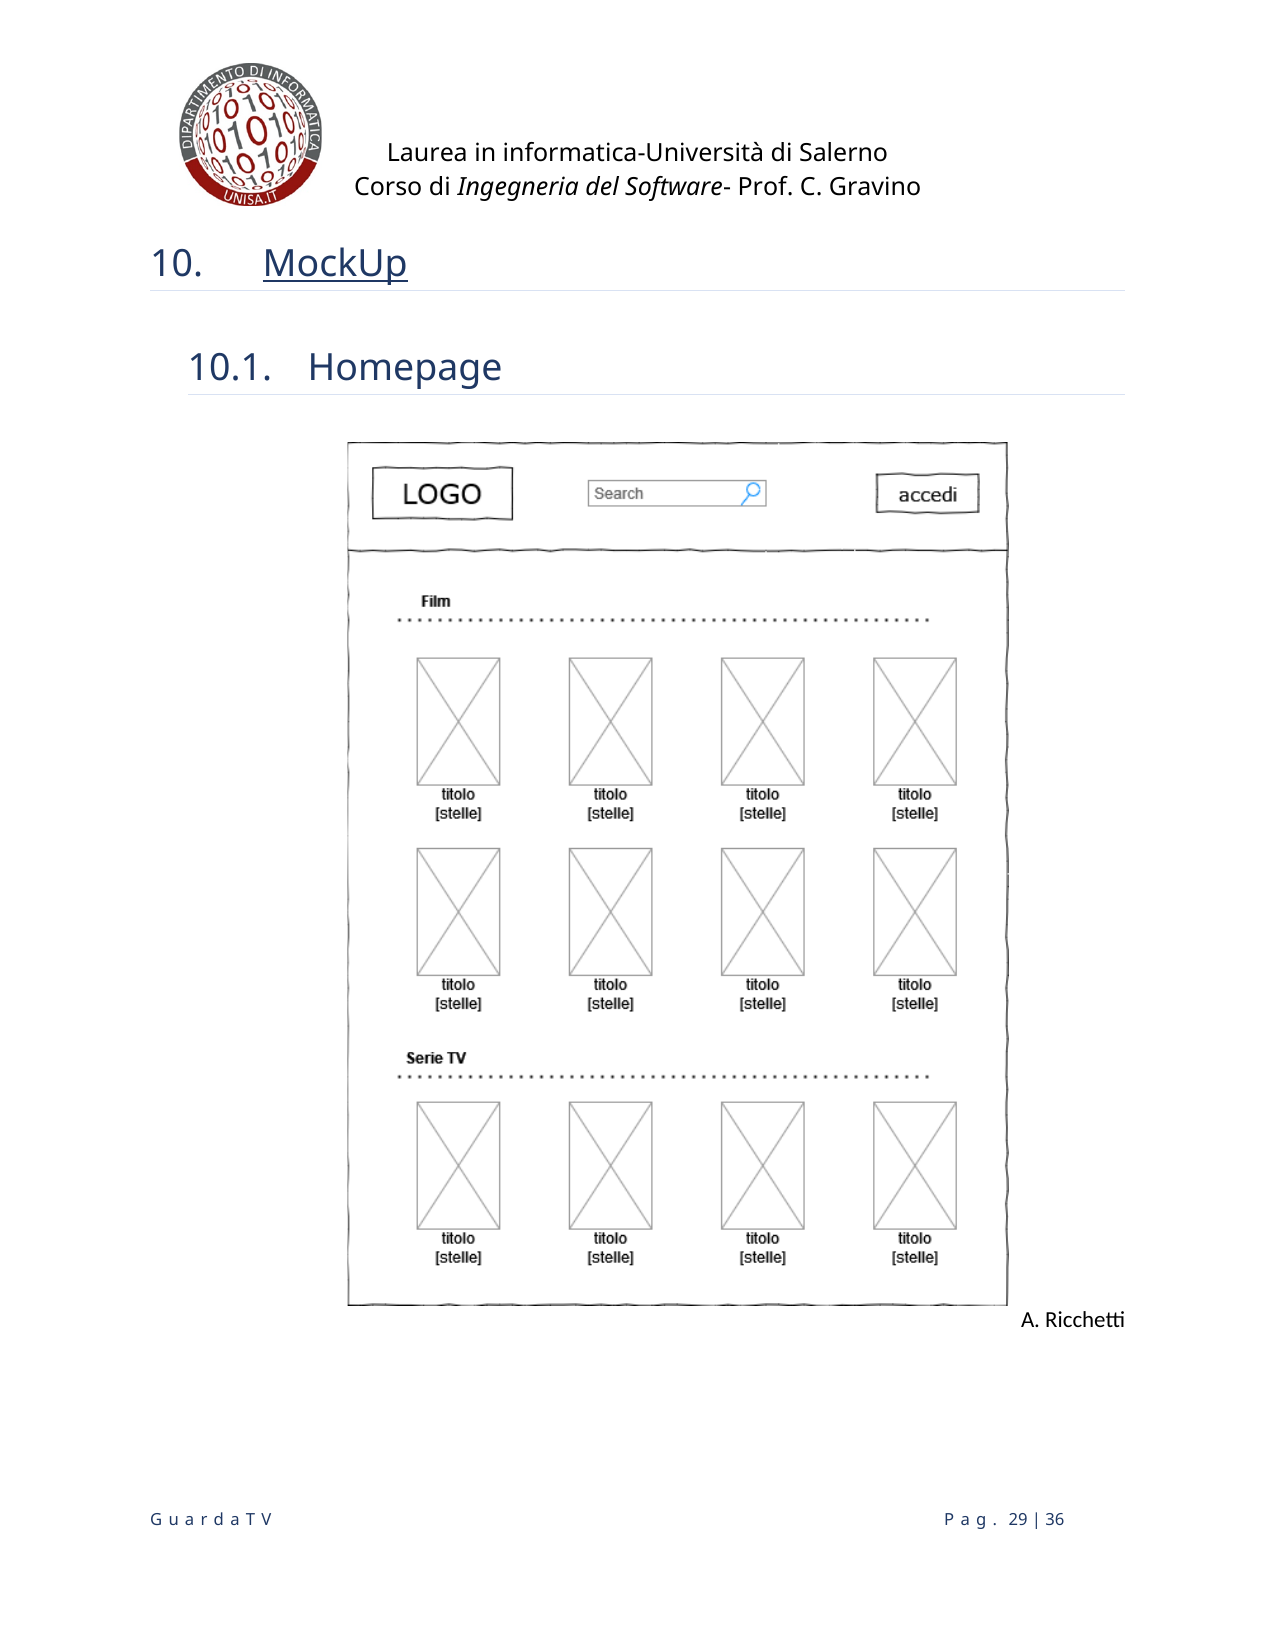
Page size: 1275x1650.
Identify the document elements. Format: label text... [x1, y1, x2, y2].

list MockUp [150, 236, 1125, 290]
text A. Ricchetti [150, 432, 1125, 1333]
list Homepage [187, 341, 1125, 394]
